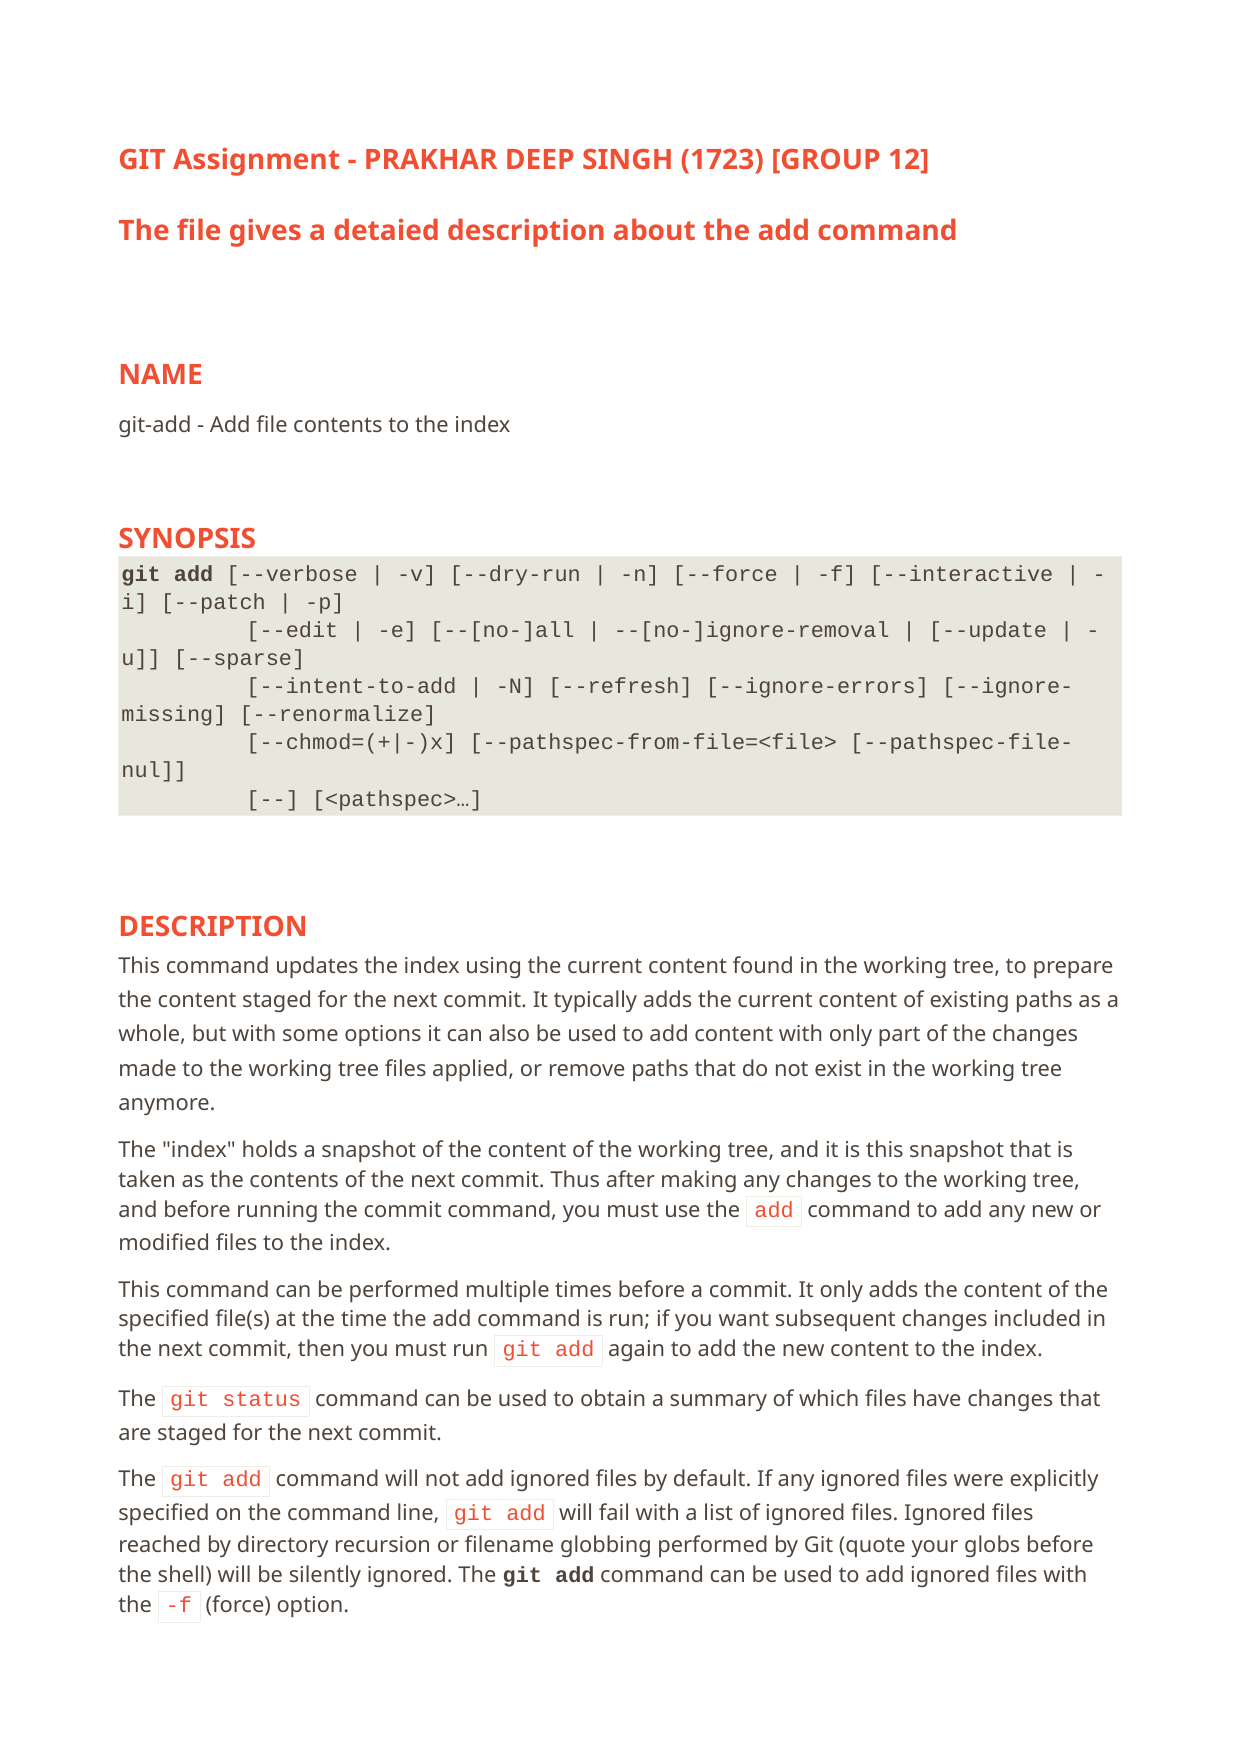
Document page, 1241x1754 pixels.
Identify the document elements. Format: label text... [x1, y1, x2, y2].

text [--intent-to-add | -N] [--refresh] [--ignore-errors] [--ignore-missing] [--renormalize] [119, 669, 1122, 725]
text The git status command can be used to obtain a summary of which files have changes that are staged for the next commit. [118, 1383, 1122, 1446]
text [--edit | -e] [--[no-]all | --[no-]ignore-removal | [--update | -u]] [--sparse] [119, 613, 1122, 669]
subtitle DESCRIPTION [118, 876, 1122, 945]
subtitle NAME [118, 354, 1122, 392]
text git add [--verbose | -v] [--dry-run | -n] [--force | -f] [--interactive | -i] [--patch | -p] [119, 557, 1122, 613]
text [--] [<pathspec>…​] [119, 781, 1122, 815]
text git-add - Add file contents to the index [118, 405, 1122, 439]
text [--chmod=(+|-)x] [--pathspec-from-file=<file> [--pathspec-file-nul]] [119, 725, 1122, 781]
text The "index" holds a snapshot of the content of the working tree, and it is this snapshot that is taken as the contents of the next commit. Thus after making any changes to the working tree, and before running the commit command, you must use the add command to add any new or modified files to the index. [118, 1134, 1122, 1256]
subtitle SYNOPSIS [118, 488, 1122, 556]
subtitle The file gives a detaied description about the add command [118, 211, 1122, 249]
subtitle GIT Assignment - PRAKHAR DEEP SINGH (1723) [GROUP 12] [118, 139, 1122, 177]
text This command can be performed multiple times before a commit. It only adds the content of the specified file(s) at the time the add command is run; if you want subsequent changes included in the next commit, then you must run git add again to add the new content to the index. [118, 1274, 1122, 1366]
text This command updates the index using the current content found in the working tree, to prepare the content staged for the next commit. It typically adds the current content of existing paths as a whole, but with some options it can also be used to add content with only part of the changes made to the working tree files applied, or remove paths that do not exist in the working tree anymore. [118, 945, 1122, 1117]
text The git add command will not add ignored files by default. If any ignored files were explicitly specified on the command line, git add will fail with a list of ignored files. Ignored files reached by directory recursion or filename globbing performed by Git (quote your globs before the shell) will be silently ignored. The git add command can be used to add ignored files with the -f (force) option. [118, 1463, 1122, 1622]
